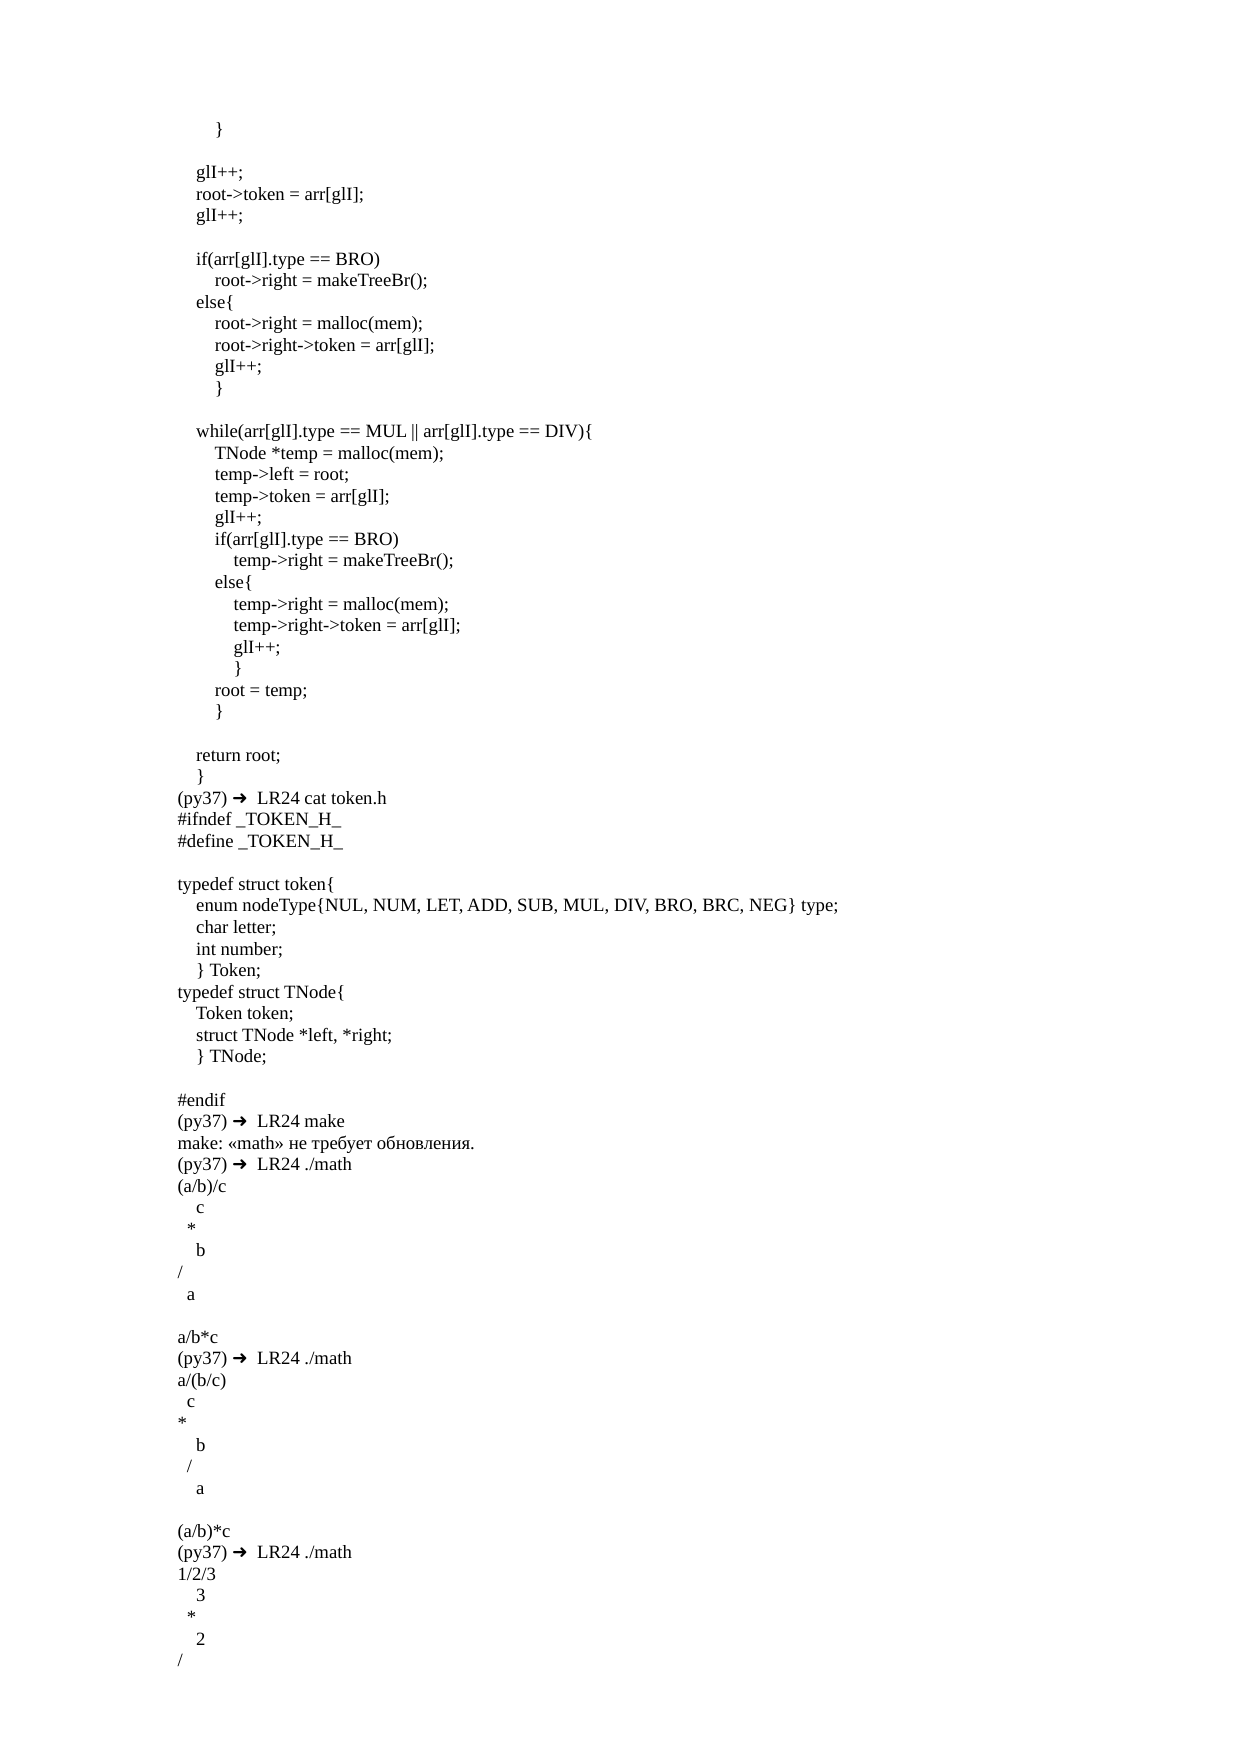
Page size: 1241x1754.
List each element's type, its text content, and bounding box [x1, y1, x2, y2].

text * [177, 1606, 1152, 1627]
text a [177, 1282, 1152, 1304]
text if(arr[glI].type == BRO) [177, 528, 1152, 549]
text a/b*c [177, 1326, 1152, 1347]
text root = temp; [177, 679, 1152, 700]
text #ifndef _TOKEN_H_ [177, 808, 1152, 830]
text } TNode; [177, 1045, 1152, 1067]
text temp->right = malloc(mem); [177, 592, 1152, 614]
text temp->right->token = arr[glI]; [177, 614, 1152, 636]
text Token token; [177, 1002, 1152, 1024]
text a/(b/c) [177, 1369, 1152, 1390]
text } [177, 765, 1152, 787]
text char letter; [177, 916, 1152, 937]
text #define _TOKEN_H_ [177, 830, 1152, 851]
text #endif [177, 1088, 1152, 1110]
text (py37) ➜ LR24 cat token.h [177, 787, 1152, 808]
text b [177, 1239, 1152, 1261]
text / [177, 1455, 1152, 1477]
text temp->right = makeTreeBr(); [177, 549, 1152, 571]
text } [177, 377, 1152, 398]
text temp->token = arr[glI]; [177, 485, 1152, 506]
text while(arr[glI].type == MUL || arr[glI].type == DIV){ [177, 420, 1152, 442]
text typedef struct token{ [177, 873, 1152, 894]
text struct TNode *left, *right; [177, 1024, 1152, 1045]
text if(arr[glI].type == BRO) [177, 247, 1152, 269]
text else{ [177, 291, 1152, 312]
text c [177, 1390, 1152, 1412]
text (py37) ➜ LR24 ./math [177, 1153, 1152, 1175]
text return root; [177, 743, 1152, 765]
text (a/b)/c [177, 1175, 1152, 1196]
text a [177, 1477, 1152, 1498]
text typedef struct TNode{ [177, 981, 1152, 1002]
text * [177, 1412, 1152, 1433]
text } [177, 700, 1152, 722]
text 2 [177, 1627, 1152, 1649]
text / [177, 1649, 1152, 1671]
text glI++; [177, 204, 1152, 226]
text c [177, 1196, 1152, 1218]
text root->right = malloc(mem); [177, 312, 1152, 334]
text TNode *temp = malloc(mem); [177, 442, 1152, 463]
text root->token = arr[glI]; [177, 183, 1152, 204]
text root->right = makeTreeBr(); [177, 269, 1152, 291]
text glI++; [177, 506, 1152, 528]
text / [177, 1261, 1152, 1282]
text } Token; [177, 959, 1152, 981]
text (py37) ➜ LR24 ./math [177, 1347, 1152, 1369]
text 1/2/3 [177, 1563, 1152, 1584]
text (a/b)*c [177, 1520, 1152, 1541]
text enum nodeType{NUL, NUM, LET, ADD, SUB, MUL, DIV, BRO, BRC, NEG} type; [177, 894, 1152, 916]
text (py37) ➜ LR24 ./math [177, 1541, 1152, 1563]
text } [177, 657, 1152, 679]
text int number; [177, 937, 1152, 959]
text } [177, 118, 1152, 140]
text temp->left = root; [177, 463, 1152, 485]
text make: «math» не требует обновления. [177, 1132, 1152, 1153]
text glI++; [177, 636, 1152, 657]
text root->right->token = arr[glI]; [177, 334, 1152, 355]
text b [177, 1433, 1152, 1455]
text glI++; [177, 355, 1152, 377]
text glI++; [177, 161, 1152, 183]
text 3 [177, 1584, 1152, 1606]
text * [177, 1218, 1152, 1239]
text (py37) ➜ LR24 make [177, 1110, 1152, 1132]
text else{ [177, 571, 1152, 592]
